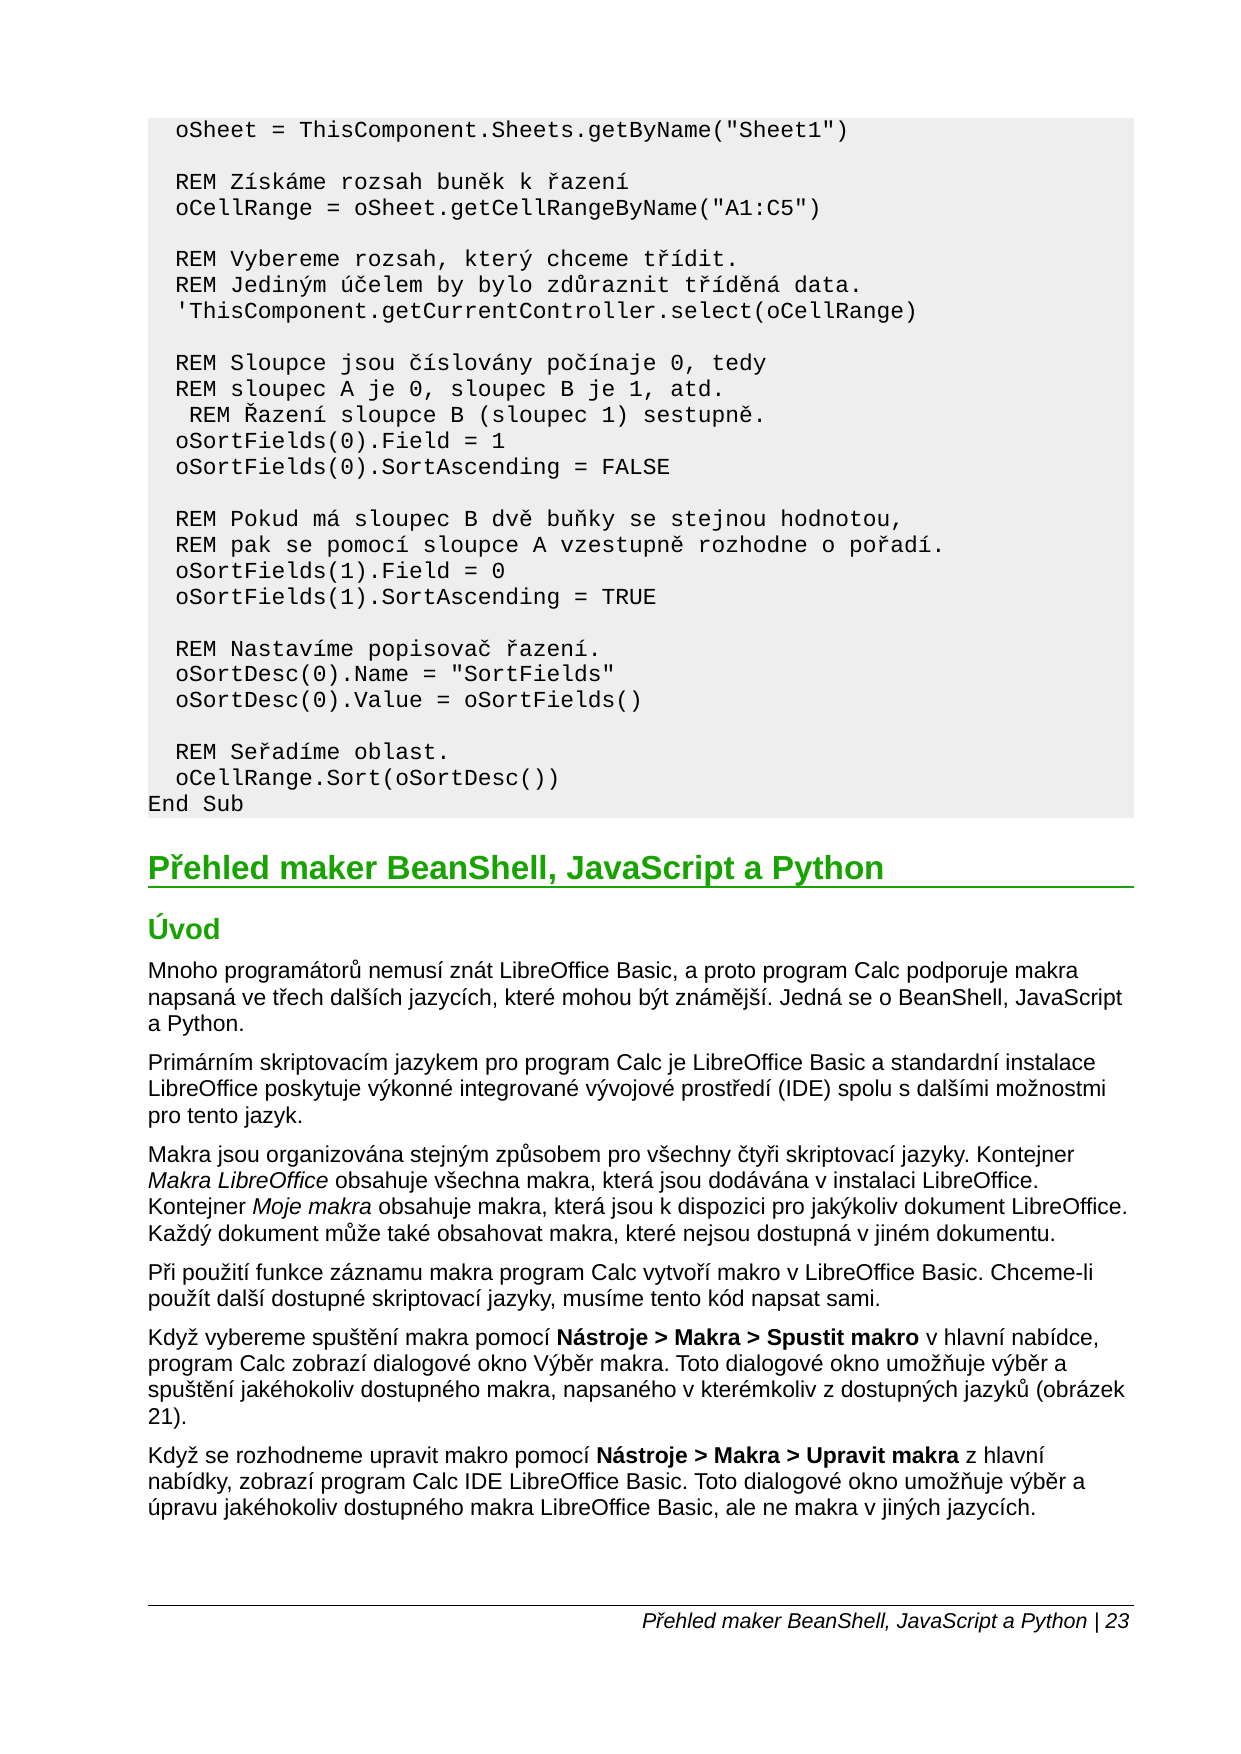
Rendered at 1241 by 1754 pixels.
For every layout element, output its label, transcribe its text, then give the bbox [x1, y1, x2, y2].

text Mnoho programátorů nemusí znát LibreOffice Basic, a proto program Calc podporuje makra napsaná ve třech dalších jazycích, které mohou být známější. Jedná se o BeanShell, JavaScript a Python. [148, 957, 1134, 1036]
text Když vybereme spuštění makra pomocí Nástroje > Makra > Spustit makro v hlavní nabídce, program Calc zobrazí dialogové okno Výběr makra. Toto dialogové okno umožňuje výběr a spuštění jakéhokoliv dostupného makra, napsaného v kterémkoliv z dostupných jazyků (obrázek 21). [148, 1324, 1134, 1429]
subtitle Přehled maker BeanShell, JavaScript a Python [148, 848, 1134, 886]
text Při použití funkce záznamu makra program Calc vytvoří makro v LibreOffice Basic. Chceme-li použít další dostupné skriptovací jazyky, musíme tento kód napsat sami. [148, 1258, 1134, 1311]
text Když se rozhodneme upravit makro pomocí Nástroje > Makra > Upravit makra z hlavní nabídky, zobrazí program Calc IDE LibreOffice Basic. Toto dialogové okno umožňuje výběr a úpravu jakéhokoliv dostupného makra LibreOffice Basic, ale ne makra v jiných jazycích. [148, 1442, 1134, 1521]
text Primárním skriptovacím jazykem pro program Calc je LibreOffice Basic a standardní instalace LibreOffice poskytuje výkonné integrované vývojové prostředí (IDE) spolu s dalšími možnostmi pro tento jazyk. [148, 1049, 1134, 1128]
subtitle Úvod [148, 912, 1134, 946]
text oSheet = ThisComponent.Sheets.getByName("Sheet1") REM Získáme rozsah buněk k řazení oCellRange = oSheet.getCellRangeByName("A1:C5") REM Vybereme rozsah, který chceme třídit. REM Jediným účelem by bylo zdůraznit tříděná data. 'ThisComponent.getCurrentController.select(oCellRange) REM Sloupce jsou číslovány počínaje 0, tedy REM sloupec A je 0, sloupec B je 1, atd. REM Řazení sloupce B (sloupec 1) sestupně. oSortFields(0).Field = 1 oSortFields(0).SortAscending = FALSE REM Pokud má sloupec B dvě buňky se stejnou hodnotou, REM pak se pomocí sloupce A vzestupně rozhodne o pořadí. oSortFields(1).Field = 0 oSortFields(1).SortAscending = TRUE REM Nastavíme popisovač řazení. oSortDesc(0).Name = "SortFields" oSortDesc(0).Value = oSortFields() REM Seřadíme oblast. oCellRange.Sort(oSortDesc()) End Sub [148, 118, 1134, 818]
text Makra jsou organizována stejným způsobem pro všechny čtyři skriptovací jazyky. Kontejner Makra LibreOffice obsahuje všechna makra, která jsou dodávána v instalaci LibreOffice. Kontejner Moje makra obsahuje makra, která jsou k dispozici pro jakýkoliv dokument LibreOffice. Každý dokument může také obsahovat makra, které nejsou dostupná v jiném dokumentu. [148, 1141, 1134, 1246]
